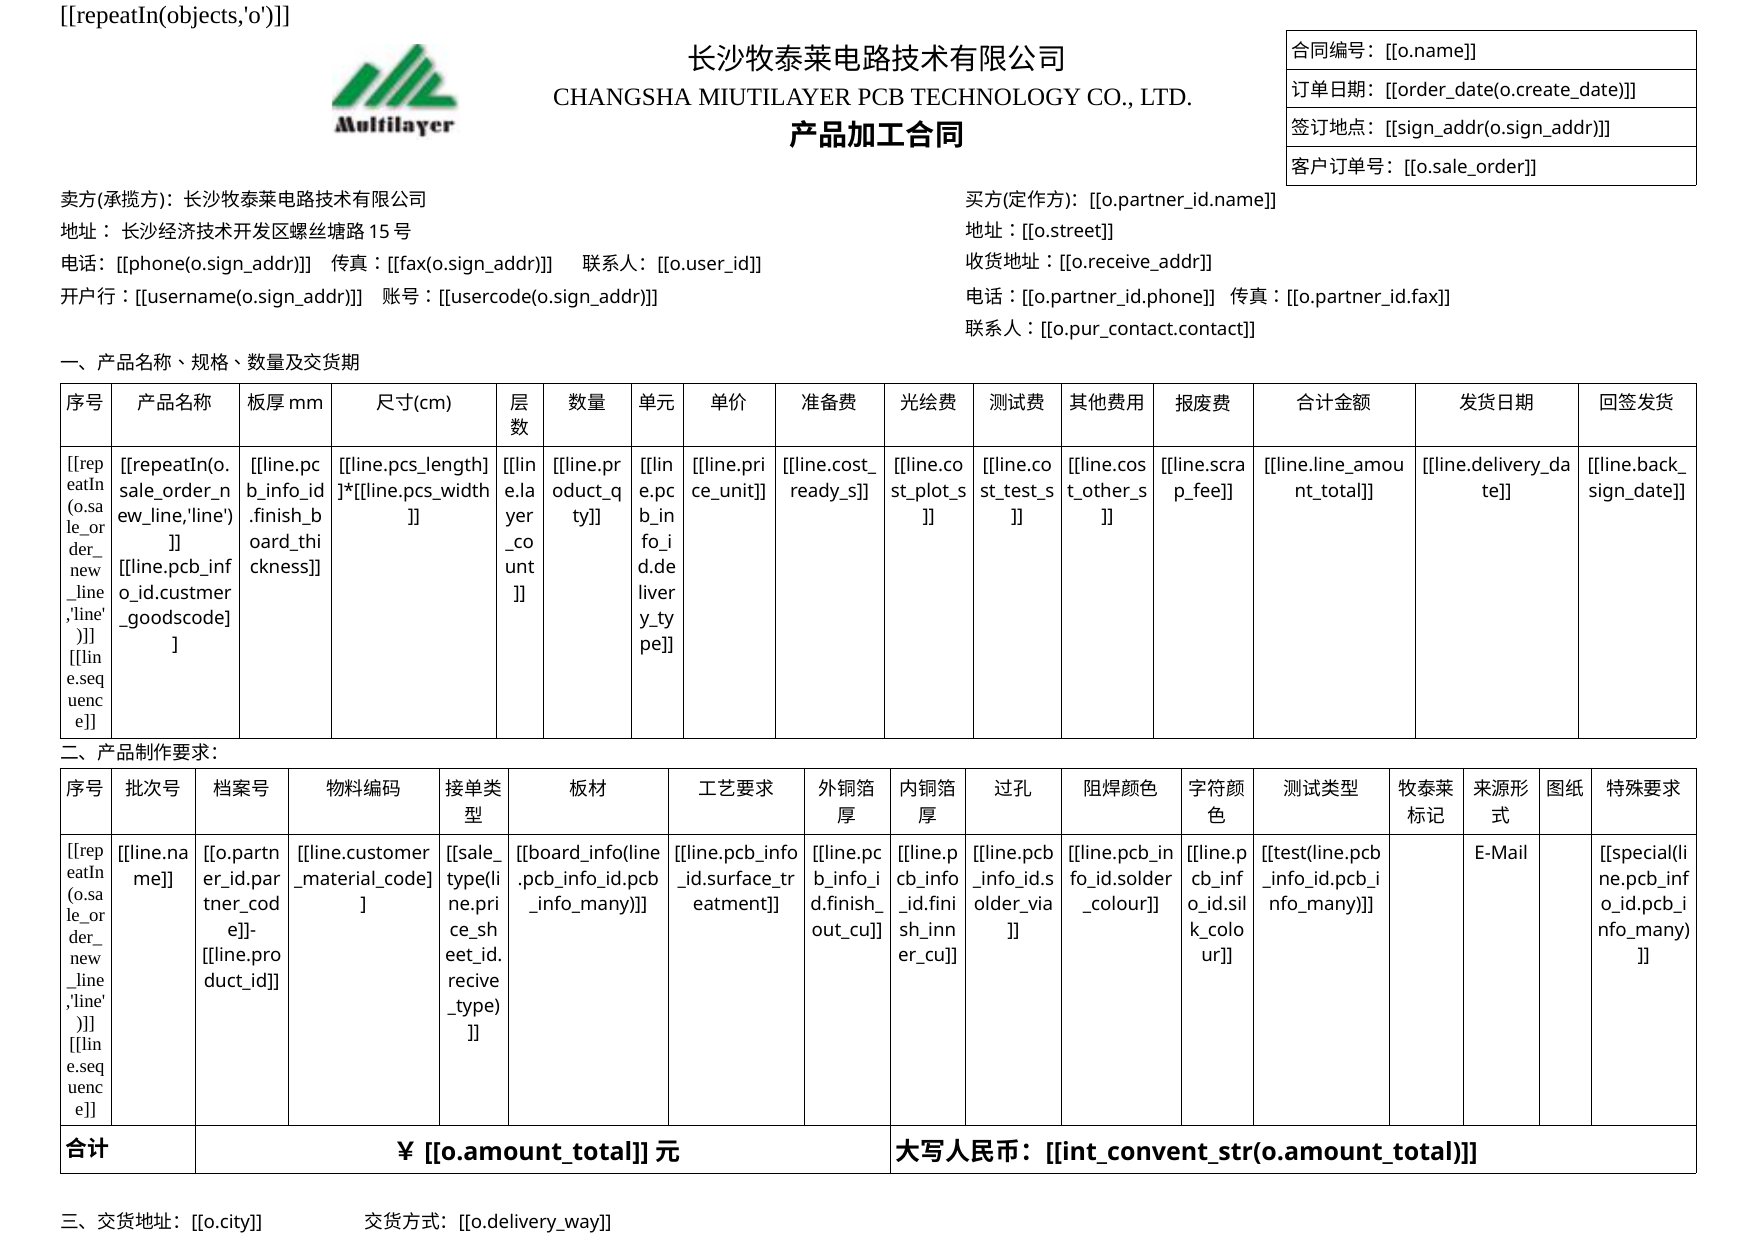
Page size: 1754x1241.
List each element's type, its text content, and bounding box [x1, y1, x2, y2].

table_cell 发货日期 [1416, 384, 1578, 446]
table_cell [1540, 835, 1591, 1125]
table_cell 卖方(承揽方)：长沙牧泰莱电路技术有限公司 [60, 185, 965, 217]
table_cell 一、产品名称、规格、数量及交货期 [60, 348, 1696, 383]
table_cell 二、产品制作要求： [60, 739, 1696, 767]
table_cell 客户订单号：[[o.sale_order]] [1287, 147, 1696, 185]
table_cell 阻焊颜色 [1062, 769, 1181, 833]
table_cell 数量 [544, 384, 631, 446]
table_cell 图纸 [1540, 769, 1591, 833]
table_cell 批次号 [112, 769, 195, 833]
table_cell 回签发货 [1579, 384, 1696, 446]
table_cell [[line.name]] [112, 835, 195, 1125]
table_cell [[line.cost_other_s]] [1062, 447, 1153, 738]
table_cell [60, 1174, 1696, 1207]
table_cell 测试类型 [1254, 769, 1389, 833]
table_cell [[line.scrap_fee]] [1154, 447, 1253, 738]
table_cell [[line.cost_test_s]] [974, 447, 1061, 738]
table_cell 序号 [61, 384, 111, 446]
table_cell 报废费 [1154, 384, 1253, 446]
table_cell [[board_info(line.pcb_info_id.pcb_info_many)]] [509, 835, 668, 1125]
table_cell 准备费 [776, 384, 884, 446]
table_cell 内铜箔厚 [891, 769, 965, 833]
table_cell [[repeatIn(o.sale_order_new_line,'line')]][[line.sequence]] [61, 835, 111, 1125]
table_cell 收货地址：[[o.receive_addr]] [965, 249, 1696, 283]
table_cell 单价 [684, 384, 775, 446]
table_cell 三、交货地址：[[o.city]] 交货方式：[[o.delivery_way]] [60, 1207, 1696, 1240]
table_cell 地址： 长沙经济技术开发区螺丝塘路15号 [60, 217, 965, 249]
table_cell 签订地点：[[sign_addr(o.sign_addr)]] [1287, 108, 1696, 146]
table_cell 其他费用 [1062, 384, 1153, 446]
table_cell 档案号 [196, 769, 288, 833]
table_cell 产品名称 [112, 384, 239, 446]
table_cell 联系人：[[o.pur_contact.contact]] [965, 315, 1696, 347]
table_cell 光绘费 [885, 384, 973, 446]
table_cell [[repeatIn(o.sale_order_new_line,'line')]] [[line.pcb_info_id.custmer_goodscode]] [112, 447, 239, 738]
table_cell [[line.customer_material_code]] [289, 835, 439, 1125]
table_cell 层数 [497, 384, 543, 446]
table_cell [[test(line.pcb_info_id.pcb_info_many)]] [1254, 835, 1389, 1125]
table_cell 订单日期：[[order_date(o.create_date)]] [1287, 70, 1696, 107]
table_cell [60, 30, 467, 185]
table_cell 物料编码 [289, 769, 439, 833]
table_cell [[line.pcs_length]]*[[line.pcs_width]] [332, 447, 496, 738]
table_cell 板厚mm [240, 384, 331, 446]
table_cell [[repeatIn(o.sale_order_new_line,'line')]][[line.sequence]] [61, 447, 111, 738]
table_cell [[line.pcb_info_id.solder_via]] [966, 835, 1061, 1125]
table_cell 来源形式 [1464, 769, 1539, 833]
table_cell 尺寸(cm) [332, 384, 496, 446]
table_cell 接单类型 [440, 769, 508, 833]
table_cell 特殊要求 [1592, 769, 1696, 833]
table_cell ￥ [[o.amount_total]] 元 [196, 1126, 890, 1173]
table_cell 买方(定作方)：[[o.partner_id.name]] [965, 185, 1696, 217]
table_cell 字符颜色 [1182, 769, 1253, 833]
table_cell [[line.pcb_info_id.surface_treatment]] [669, 835, 804, 1125]
table_cell 板材 [509, 769, 668, 833]
table_cell [[line.back_sign_date]] [1579, 447, 1696, 738]
table_cell [1390, 835, 1463, 1125]
table_cell 工艺要求 [669, 769, 804, 833]
table_cell 大写人民币：[[int_convent_str(o.amount_total)]] [891, 1126, 1696, 1173]
table_cell [[line.pcb_info_id.solder_colour]] [1062, 835, 1181, 1125]
table_cell [[line.pcb_info_id.delivery_type]] [632, 447, 683, 738]
table_cell [[sale_type(line.price_sheet_id.recive_type)]] [440, 835, 508, 1125]
table_cell [[line.pcb_info_id.finish_out_cu]] [805, 835, 890, 1125]
table_cell [[line.line_amount_total]] [1254, 447, 1415, 738]
table_cell 长沙牧泰莱电路技术有限公司 CHANGSHA MIUTILAYER PCB TECHNOLOGY CO., LTD. 产品加工合同 [467, 30, 1286, 185]
table_cell [[line.pcb_info_id.finish_inner_cu]] [891, 835, 965, 1125]
table_cell [[line.pcb_info_id.finish_board_thickness]] [240, 447, 331, 738]
table_cell [[line.price_unit]] [684, 447, 775, 738]
table_cell [[o.partner_id.partner_code]]-[[line.product_id]] [196, 835, 288, 1125]
table_cell 合同编号：[[o.name]] [1287, 31, 1696, 68]
table_cell [[line.cost_ready_s]] [776, 447, 884, 738]
table_header [[repeatIn(objects,'o')]] [60, 0, 1696, 30]
table_cell 外铜箔厚 [805, 769, 890, 833]
table_cell [[special(line.pcb_info_id.pcb_info_many)]] [1592, 835, 1696, 1125]
table_cell [[line.cost_plot_s]] [885, 447, 973, 738]
table_cell [[line.layer_count]] [497, 447, 543, 738]
table_cell [[line.pcb_info_id.silk_colour]] [1182, 835, 1253, 1125]
table_cell 电话：[[phone(o.sign_addr)]] 传真：[[fax(o.sign_addr)]] 联系人：[[o.user_id]] [60, 249, 965, 283]
table_cell 合计金额 [1254, 384, 1415, 446]
table_cell [[line.product_qty]] [544, 447, 631, 738]
table_cell 序号 [61, 769, 111, 833]
table_cell 开户行：[[username(o.sign_addr)]] 账号：[[usercode(o.sign_addr)]] [60, 283, 965, 347]
table_cell 过孔 [966, 769, 1061, 833]
table_cell 测试费 [974, 384, 1061, 446]
table_cell 电话：[[o.partner_id.phone]] 传真：[[o.partner_id.fax]] [965, 283, 1696, 315]
table_cell E-Mail [1464, 835, 1539, 1125]
table_cell [[line.delivery_date]] [1416, 447, 1578, 738]
table_cell 单元 [632, 384, 683, 446]
table_cell 地址：[[o.street]] [965, 217, 1696, 249]
table_cell 合计 [61, 1126, 195, 1173]
table_cell 牧泰莱标记 [1390, 769, 1463, 833]
